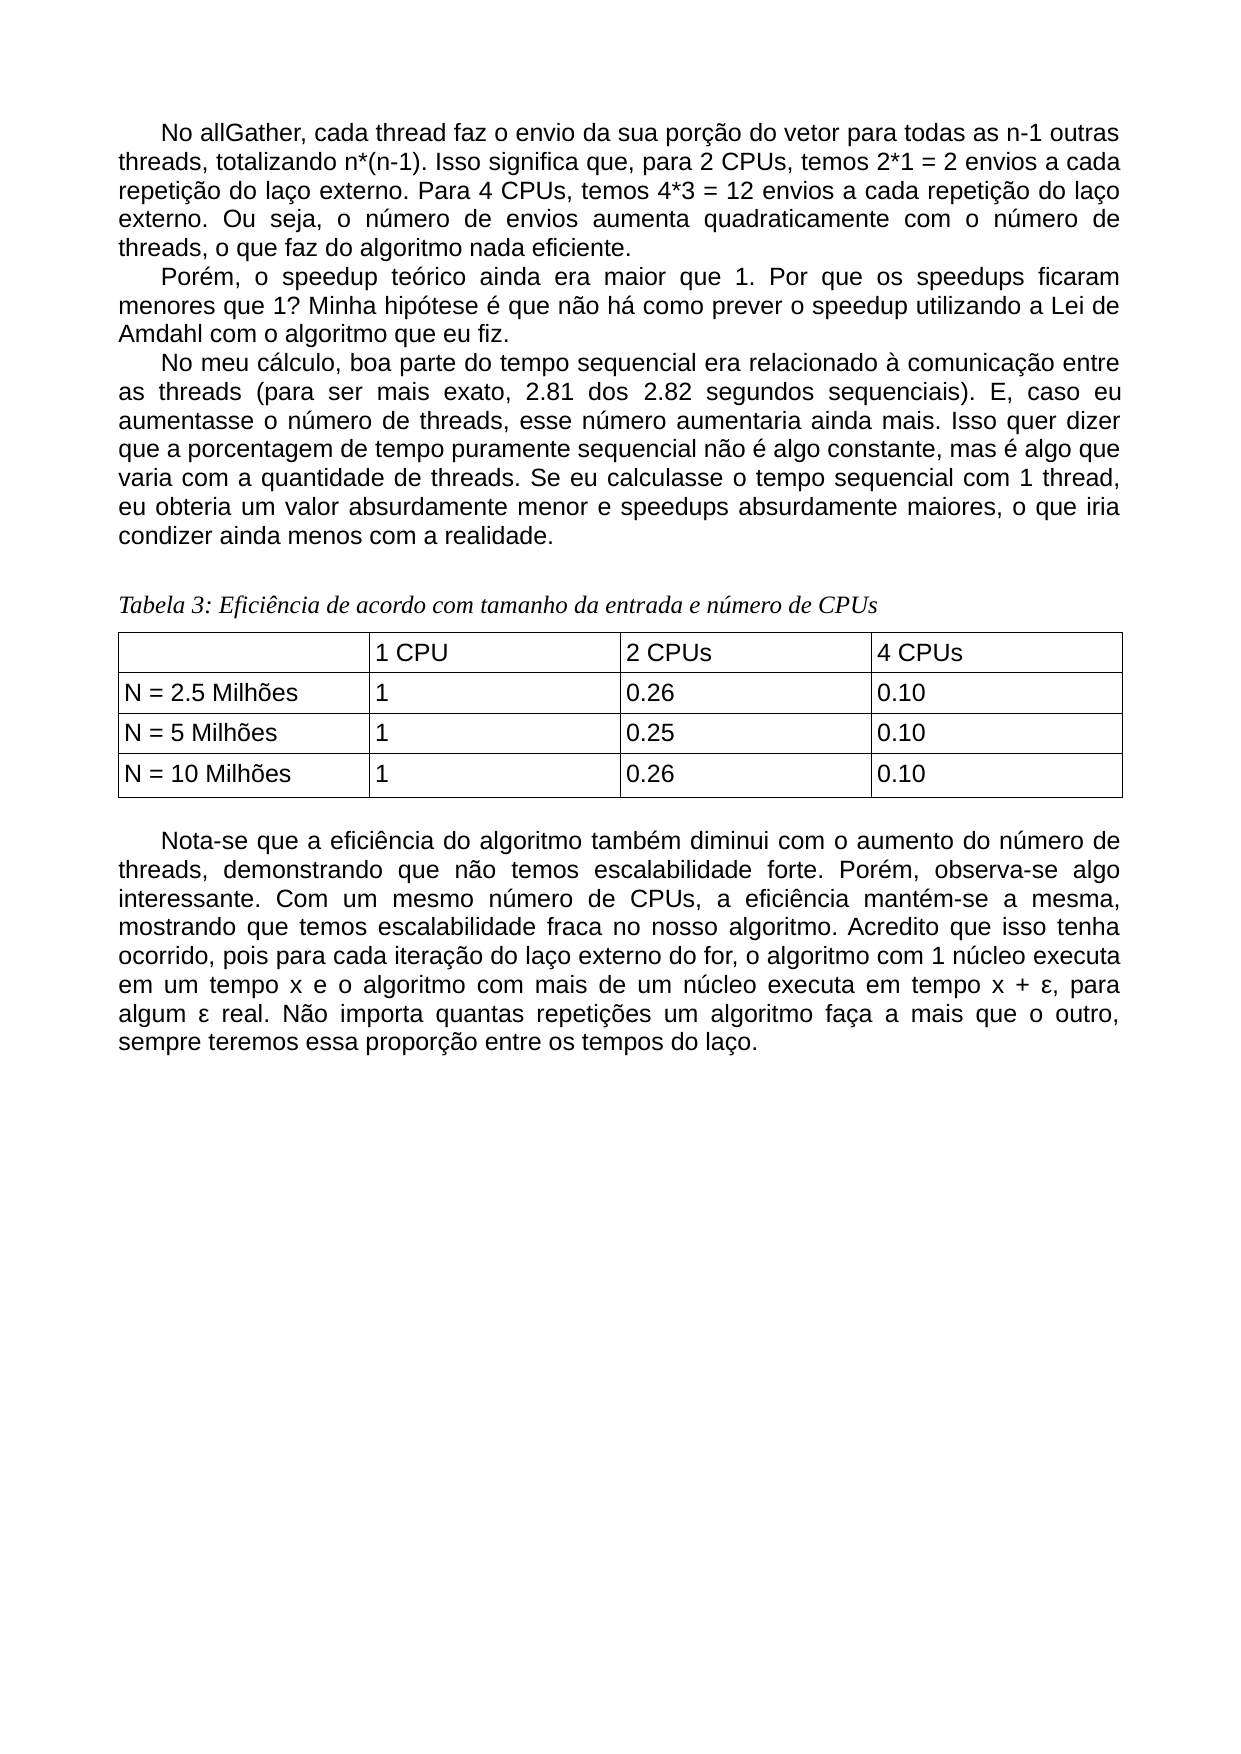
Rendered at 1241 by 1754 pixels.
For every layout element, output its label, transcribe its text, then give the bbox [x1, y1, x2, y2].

table_cell N = 2.5 Milhões [119, 673, 369, 712]
table_cell N = 10 Milhões [119, 754, 369, 797]
table_cell 0.10 [872, 714, 1122, 753]
table_header [119, 633, 369, 672]
table_cell 0.25 [621, 714, 871, 753]
table_cell 0.26 [621, 754, 871, 797]
table_cell 0.10 [872, 754, 1122, 797]
text Nota-se que a eficiência do algoritmo também diminui com o aumento do número de threads, demonstrando que não temos escalabilidade forte. Porém, observa-se algo interessante. Com um mesmo número de CPUs, a eficiência mantém-se a mesma, mostrando que temos escalabilidade fraca no nosso algoritmo. Acredito que isso tenha ocorrido, pois para cada iteração do laço externo do for, o algoritmo com 1 núcleo executa em um tempo x e o algoritmo com mais de um núcleo executa em tempo x + ε, para algum ε real. Não importa quantas repetições um algoritmo faça a mais que o outro, sempre teremos essa proporção entre os tempos do laço. [118, 826, 1122, 1056]
table_header 4 CPUs [872, 633, 1122, 672]
table_cell 0.10 [872, 673, 1122, 712]
text No meu cálculo, boa parte do tempo sequencial era relacionado à comunicação entre as threads (para ser mais exato, 2.81 dos 2.82 segundos sequenciais). E, caso eu aumentasse o número de threads, esse número aumentaria ainda mais. Isso quer dizer que a porcentagem de tempo puramente sequencial não é algo constante, mas é algo que varia com a quantidade de threads. Se eu calculasse o tempo sequencial com 1 thread, eu obteria um valor absurdamente menor e speedups absurdamente maiores, o que iria condizer ainda menos com a realidade. [118, 348, 1122, 549]
table_header 1 CPU [370, 633, 620, 672]
table_cell 1 [370, 673, 620, 712]
text Tabela 3: Eficiência de acordo com tamanho da entrada e número de CPUs [118, 591, 1122, 619]
table_cell 1 [370, 754, 620, 797]
table_cell N = 5 Milhões [119, 714, 369, 753]
table_header 2 CPUs [621, 633, 871, 672]
table_cell 0.26 [621, 673, 871, 712]
text Porém, o speedup teórico ainda era maior que 1. Por que os speedups ficaram menores que 1? Minha hipótese é que não há como prever o speedup utilizando a Lei de Amdahl com o algoritmo que eu fiz. [118, 262, 1122, 348]
table_cell 1 [370, 714, 620, 753]
text No allGather, cada thread faz o envio da sua porção do vetor para todas as n-1 outras threads, totalizando n*(n-1). Isso significa que, para 2 CPUs, temos 2*1 = 2 envios a cada repetição do laço externo. Para 4 CPUs, temos 4*3 = 12 envios a cada repetição do laço externo. Ou seja, o número de envios aumenta quadraticamente com o número de threads, o que faz do algoritmo nada eficiente. [118, 118, 1122, 262]
